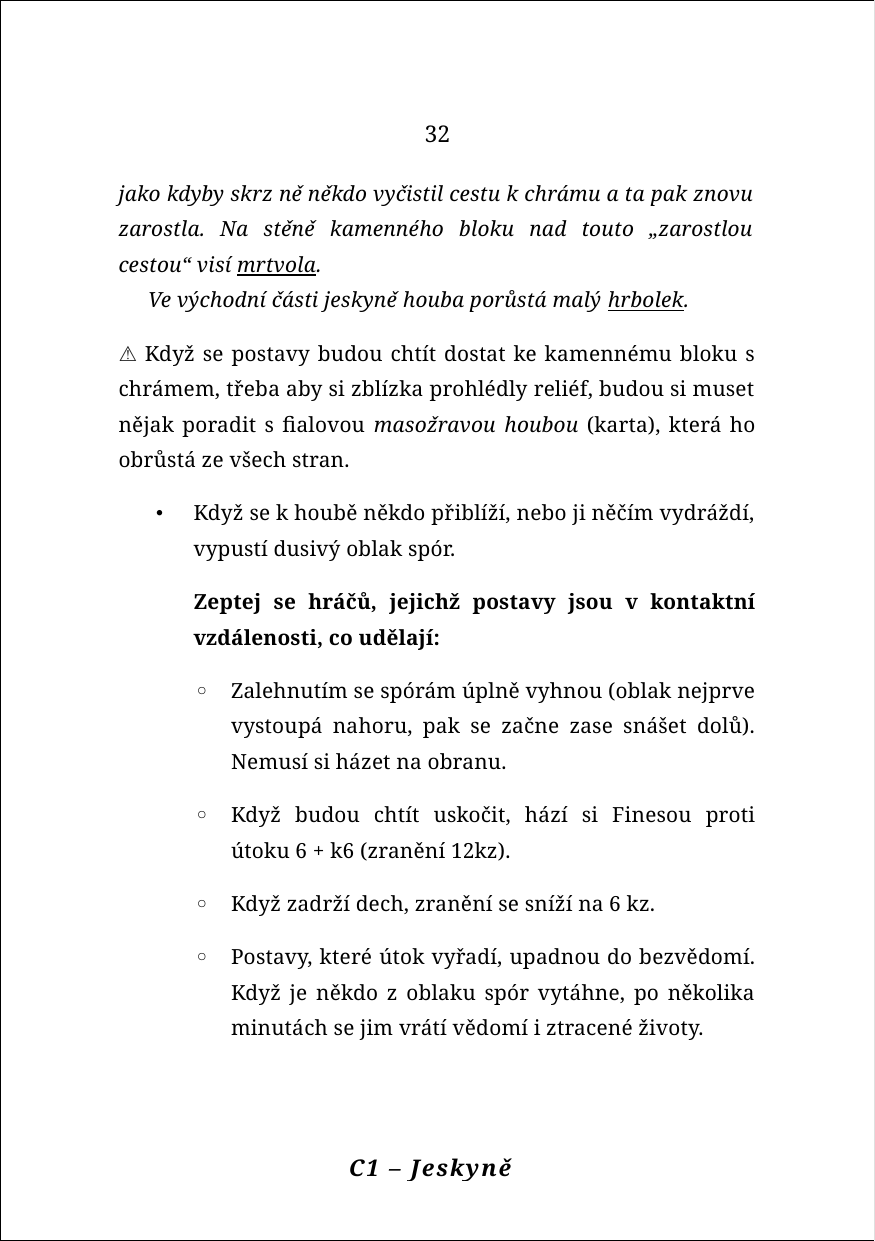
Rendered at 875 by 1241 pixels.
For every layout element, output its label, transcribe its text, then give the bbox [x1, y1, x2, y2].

list Když se k houbě někdo přiblíží, nebo ji něčím vydráždí, vypustí dusivý oblak spór. [156, 498, 756, 562]
list Postavy, které útok vyřadí, upadnou do bezvědomí. Když je někdo z oblaku spór vytáhne, po několika minutách se jim vrátí vědomí i ztracené životy. [193, 942, 756, 1042]
list Zeptej se hráčů, jejichž postavy jsou v kontaktní vzdálenosti, co udělají: [156, 587, 756, 651]
list Když budou chtít uskočit, hází si Finesou proti útoku 6 + k6 (zranění 12kz). [193, 800, 756, 864]
text ⚠ Když se postavy budou chtít dostat ke kamennému bloku s chrámem, třeba aby si zblízka prohlédly reliéf, budou si muset nějak poradit s fialovou masožravou houbou (karta), která ho obrůstá ze všech stran. [118, 339, 756, 474]
text jako kdyby skrz ně někdo vyčistil cestu k chrámu a ta pak znovu zarostla. Na stěně kamenného bloku nad touto „zarostlou cestou“ visí mrtvola. Ve východní části jeskyně houba porůstá malý hrbolek. [118, 179, 756, 314]
list Když zadrží dech, zranění se sníží na 6 kz. [193, 889, 756, 917]
list Zalehnutím se spórám úplně vyhnou (oblak nejprve vystoupá nahoru, pak se začne zase snášet dolů). Nemusí si házet na obranu. [193, 676, 756, 776]
